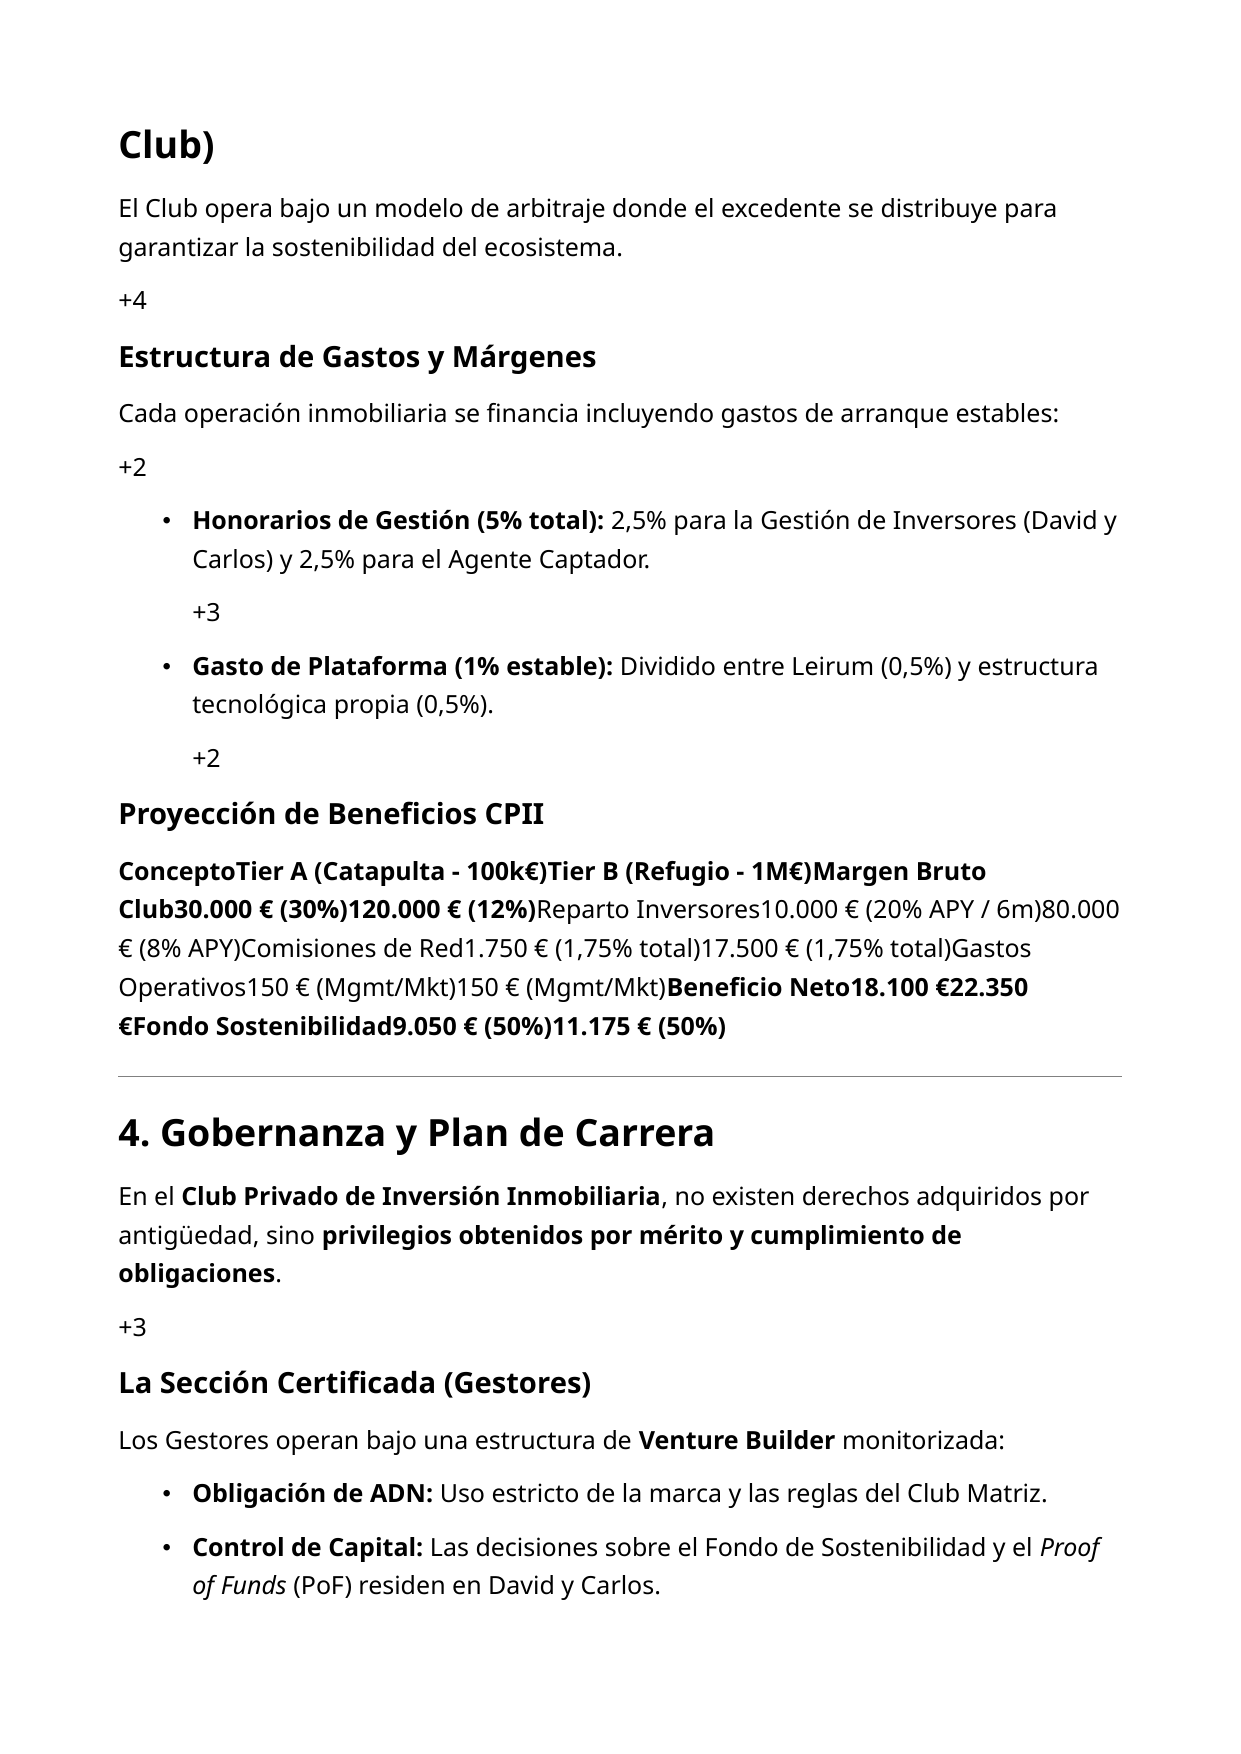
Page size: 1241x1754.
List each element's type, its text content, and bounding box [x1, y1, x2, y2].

table_cell Esta es la Guía Pedagógica Consolidada del Club Privado de Inversión Inmobiliaria (CPII). Este documento constituye la base doctrinal y operativa para todos nuestros socios y colaboradores, diseñada para profesionalizar el ahorro personal y escalar el talento inmobiliario bajo un modelo de Calidad Total. +2 1. Misión y Estructura: Los Tres Caminos del Éxito El Club Privado de Inversión Inmobiliaria funciona como una meta-factoría de activos diseñada para eliminar barreras de entrada y maximizar el valor de vida del cliente (LTV). +2 Perfil A: Inversor y Referidor (Ahorro Inteligente) Aportación: 50€ mensuales. +1 Foco: Construir patrimonio mediante el interés compuesto y el crecimiento de red. +2 Hito: Alcanzar la autofinanciación (Riesgo Cero) mediante comisiones de red. +2 Perfil B: Agente Promotor (Captador de Activos) Función: Identificar y estructurar propiedades exclusivas bajo los estándares de rentabilidad del Club. +2 Incentivo: 2,5% de honorarios por la captación y posibilidad de 5% de comisión de venta en exclusiva al cierre del activo. Perfil C: Gestor de Sección (Graduación Profesional) Hito de Acceso: Gestionar y aportar oportunidades por valor de 1 Millón de euros durante 2 años consecutivos. Estatus: Marca propia como Sección Certificada con el ADN del Club, bajo estricta monitorización del Comité. +2 2. Ingeniería Financiera: El Motor "Snowball & Catapult" El sistema alterna ventanas de inversión para garantizar que el capital no se estanque y se mueva siempre hacia el valor real. +1 La Mecánica de Ventanas El capital se acumula trimestralmente (150€) para entrar en dos tipos de ciclos: +2 Ciclo Catapulta (20% APY): Proyectos de 6 meses (ej. preventas inmobiliarias). La salida de estos proyectos coincide con la apertura de nuevas ventanas, permitiendo un roll-over inmediato. +2 Ciclo Refugio (8% APY): Inversiones a largo plazo para renta estable o capital en espera. +2 Simulación de Crecimiento Individual e Inyecciones de Red A continuación, se muestra cómo las comisiones de red (Nivel 1: 1%, Nivel 2: 0,5%, Nivel 3: 0,25%) inyectan capital propio y aceleran el patrimonio. +4 MesAhorro PropioInyección Red (1x1)Capital p/ InversiónPatrimonio Acumulado150 €0.50 €--50.50 €6300 €9.25 €169.50 € (APY 8%)323.62 €12600 €50.00 €271.12 € (APY 8%)818.68 €241.200 €334.00 €1.041.38 € (APY 8%)3.721.57 € Nota: En el Mes 12 se alcanza la autofinanciación; las comisiones cubren la cuota de 50€. 3. El Circuito Hidráulico del Capital (Flujo de Caja del Club) El Club opera bajo un modelo de arbitraje donde el excedente se distribuye para garantizar la sostenibilidad del ecosistema. +4 Estructura de Gastos y Márgenes Cada operación inmobiliaria se financia incluyendo gastos de arranque estables: +2 Honorarios de Gestión (5% total): 2,5% para la Gestión de Inversores (David y Carlos) y 2,5% para el Agente Captador. +3 Gasto de Plataforma (1% estable): Dividido entre Leirum (0,5%) y estructura tecnológica propia (0,5%). +2 Proyección de Beneficios CPII ConceptoTier A (Catapulta - 100k€)Tier B (Refugio - 1M€)Margen Bruto Club30.000 € (30%)120.000 € (12%)Reparto Inversores10.000 € (20% APY / 6m)80.000 € (8% APY)Comisiones de Red1.750 € (1,75% total)17.500 € (1,75% total)Gastos Operativos150 € (Mgmt/Mkt)150 € (Mgmt/Mkt)Beneficio Neto18.100 €22.350 €Fondo Sostenibilidad9.050 € (50%)11.175 € (50%) 4. Gobernanza y Plan de Carrera En el Club Privado de Inversión Inmobiliaria, no existen derechos adquiridos por antigüedad, sino privilegios obtenidos por mérito y cumplimiento de obligaciones. +3 La Sección Certificada (Gestores) Los Gestores operan bajo una estructura de Venture Builder monitorizada: Obligación de ADN: Uso estricto de la marca y las reglas del Club Matriz. Control de Capital: Las decisiones sobre el Fondo de Sostenibilidad y el Proof of Funds (PoF) residen en David y Carlos. +2 Inmortalidad del Activo: Si un Gestor falla, el Club toma el control del activo para proteger la inversión de los socios. +2 5. La Promesa de Transparencia La solidez de nuestra comunidad se basa en que la plataforma digital es el único aval de la verdad. Cero Especulación: Invertimos en activos con demanda real y análisis de Big Data. +2 Transparencia de Costes: Todos los honorarios y gastos son visibles y trazables desde el día 1. +2 Paternalismo Industrial: El Club protege, educa y modela al emprendedor para minimizar el fracaso. +1 El CPII es la infraestructura por la que fluye el capital privado y el comercio global de la próxima década. +2 ¿Deseas que proceda a diseñar los Gráficos de Crecimiento Comparado para que los socios visualicen el impacto del ahorro estático frente a nuestro modelo de red 1x1? [118, 118, 1122, 1076]
table_cell Esta es la Guía Pedagógica Consolidada del Club Privado de Inversión Inmobiliaria (CPII). Este documento constituye la base doctrinal y operativa para todos nuestros socios y colaboradores, diseñada para profesionalizar el ahorro personal y escalar el talento inmobiliario bajo un modelo de Calidad Total. +2 1. Misión y Estructura: Los Tres Caminos del Éxito El Club Privado de Inversión Inmobiliaria funciona como una meta-factoría de activos diseñada para eliminar barreras de entrada y maximizar el valor de vida del cliente (LTV). +2 Perfil A: Inversor y Referidor (Ahorro Inteligente) Aportación: 50€ mensuales. +1 Foco: Construir patrimonio mediante el interés compuesto y el crecimiento de red. +2 Hito: Alcanzar la autofinanciación (Riesgo Cero) mediante comisiones de red. +2 Perfil B: Agente Promotor (Captador de Activos) Función: Identificar y estructurar propiedades exclusivas bajo los estándares de rentabilidad del Club. +2 Incentivo: 2,5% de honorarios por la captación y posibilidad de 5% de comisión de venta en exclusiva al cierre del activo. Perfil C: Gestor de Sección (Graduación Profesional) Hito de Acceso: Gestionar y aportar oportunidades por valor de 1 Millón de euros durante 2 años consecutivos. Estatus: Marca propia como Sección Certificada con el ADN del Club, bajo estricta monitorización del Comité. +2 2. Ingeniería Financiera: El Motor "Snowball & Catapult" El sistema alterna ventanas de inversión para garantizar que el capital no se estanque y se mueva siempre hacia el valor real. +1 La Mecánica de Ventanas El capital se acumula trimestralmente (150€) para entrar en dos tipos de ciclos: +2 Ciclo Catapulta (20% APY): Proyectos de 6 meses (ej. preventas inmobiliarias). La salida de estos proyectos coincide con la apertura de nuevas ventanas, permitiendo un roll-over inmediato. +2 Ciclo Refugio (8% APY): Inversiones a largo plazo para renta estable o capital en espera. +2 Simulación de Crecimiento Individual e Inyecciones de Red A continuación, se muestra cómo las comisiones de red (Nivel 1: 1%, Nivel 2: 0,5%, Nivel 3: 0,25%) inyectan capital propio y aceleran el patrimonio. +4 MesAhorro PropioInyección Red (1x1)Capital p/ InversiónPatrimonio Acumulado150 €0.50 €--50.50 €6300 €9.25 €169.50 € (APY 8%)323.62 €12600 €50.00 €271.12 € (APY 8%)818.68 €241.200 €334.00 €1.041.38 € (APY 8%)3.721.57 € Nota: En el Mes 12 se alcanza la autofinanciación; las comisiones cubren la cuota de 50€. 3. El Circuito Hidráulico del Capital (Flujo de Caja del Club) El Club opera bajo un modelo de arbitraje donde el excedente se distribuye para garantizar la sostenibilidad del ecosistema. +4 Estructura de Gastos y Márgenes Cada operación inmobiliaria se financia incluyendo gastos de arranque estables: +2 Honorarios de Gestión (5% total): 2,5% para la Gestión de Inversores (David y Carlos) y 2,5% para el Agente Captador. +3 Gasto de Plataforma (1% estable): Dividido entre Leirum (0,5%) y estructura tecnológica propia (0,5%). +2 Proyección de Beneficios CPII ConceptoTier A (Catapulta - 100k€)Tier B (Refugio - 1M€)Margen Bruto Club30.000 € (30%)120.000 € (12%)Reparto Inversores10.000 € (20% APY / 6m)80.000 € (8% APY)Comisiones de Red1.750 € (1,75% total)17.500 € (1,75% total)Gastos Operativos150 € (Mgmt/Mkt)150 € (Mgmt/Mkt)Beneficio Neto18.100 €22.350 €Fondo Sostenibilidad9.050 € (50%)11.175 € (50%) 4. Gobernanza y Plan de Carrera En el Club Privado de Inversión Inmobiliaria, no existen derechos adquiridos por antigüedad, sino privilegios obtenidos por mérito y cumplimiento de obligaciones. +3 La Sección Certificada (Gestores) Los Gestores operan bajo una estructura de Venture Builder monitorizada: Obligación de ADN: Uso estricto de la marca y las reglas del Club Matriz. Control de Capital: Las decisiones sobre el Fondo de Sostenibilidad y el Proof of Funds (PoF) residen en David y Carlos. +2 Inmortalidad del Activo: Si un Gestor falla, el Club toma el control del activo para proteger la inversión de los socios. +2 5. La Promesa de Transparencia La solidez de nuestra comunidad se basa en que la plataforma digital es el único aval de la verdad. Cero Especulación: Invertimos en activos con demanda real y análisis de Big Data. +2 Transparencia de Costes: Todos los honorarios y gastos son visibles y trazables desde el día 1. +2 Paternalismo Industrial: El Club protege, educa y modela al emprendedor para minimizar el fracaso. +1 El CPII es la infraestructura por la que fluye el capital privado y el comercio global de la próxima década. +2 ¿Deseas que proceda a diseñar los Gráficos de Crecimiento Comparado para que los socios visualicen el impacto del ahorro estático frente a nuestro modelo de red 1x1? [118, 1077, 1122, 1621]
